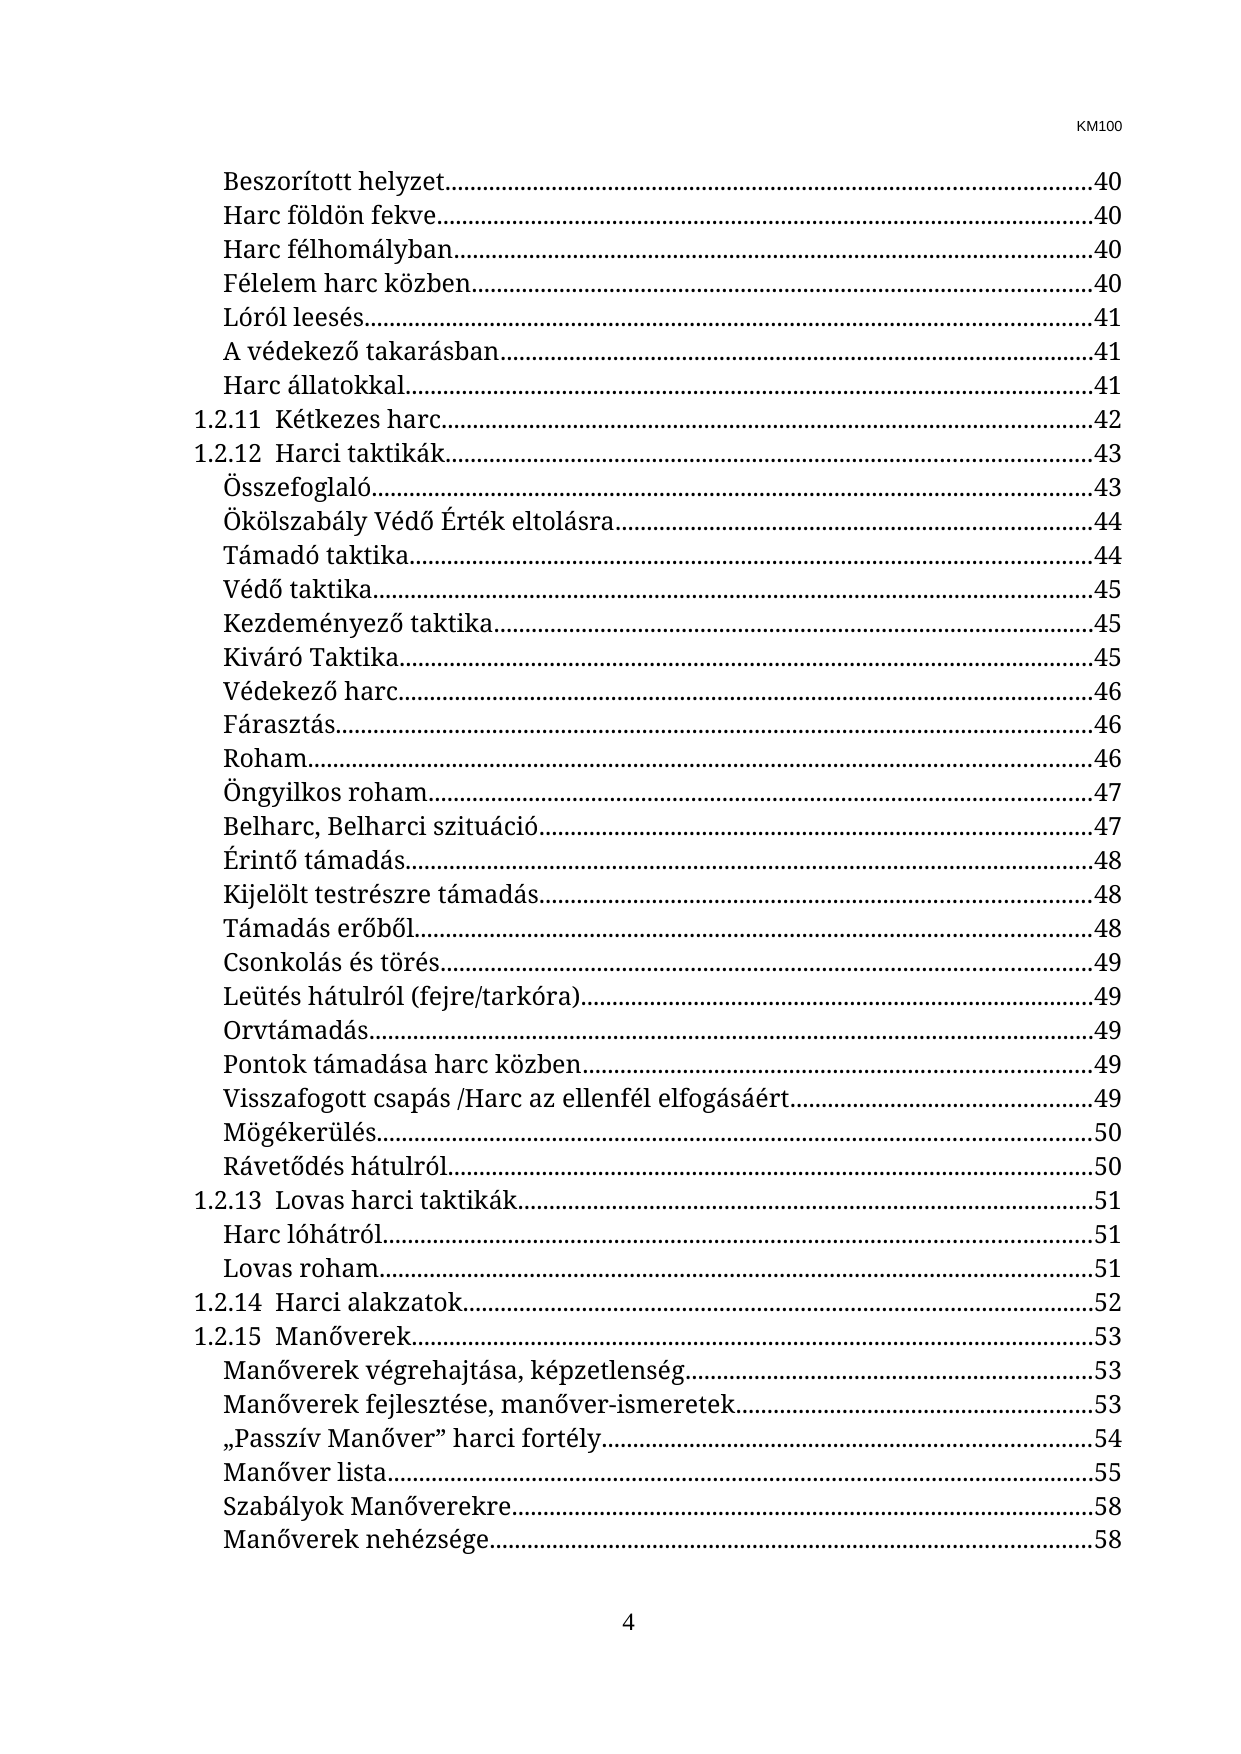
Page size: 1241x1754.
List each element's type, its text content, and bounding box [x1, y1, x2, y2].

text Harc állatokkal 41 [223, 368, 1122, 402]
text Támadás erőből 48 [223, 911, 1122, 945]
text Öngyilkos roham 47 [223, 775, 1122, 809]
text Manőver lista 55 [223, 1454, 1122, 1488]
text Harc földön fekve 40 [223, 198, 1122, 232]
text Leütés hátulról (fejre/tarkóra) 49 [223, 979, 1122, 1013]
text Belharc, Belharci szituáció 47 [223, 809, 1122, 843]
text Manőverek fejlesztése, manőver-ismeretek 53 [223, 1386, 1122, 1420]
text Védő taktika 45 [223, 571, 1122, 605]
text Manőverek végrehajtása, képzetlenség 53 [223, 1352, 1122, 1386]
text Kiváró Taktika 45 [223, 639, 1122, 673]
text A védekező takarásban 41 [223, 334, 1122, 368]
text Félelem harc közben 40 [223, 266, 1122, 300]
text Összefoglaló 43 [223, 469, 1122, 503]
text Roham 46 [223, 741, 1122, 775]
text Rávetődés hátulról 50 [223, 1149, 1122, 1183]
text Kijelölt testrészre támadás 48 [223, 877, 1122, 911]
text Csonkolás és törés 49 [223, 945, 1122, 979]
text Orvtámadás 49 [223, 1013, 1122, 1047]
text Védekező harc 46 [223, 673, 1122, 707]
text 1.2.14 Harci alakzatok 52 [193, 1284, 1122, 1318]
text Ökölszabály Védő Érték eltolásra 44 [223, 503, 1122, 537]
text „Passzív Manőver” harci fortély 54 [223, 1420, 1122, 1454]
text Beszorított helyzet 40 [223, 164, 1122, 198]
text Lóról leesés 41 [223, 300, 1122, 334]
text Manőverek nehézsége 58 [223, 1522, 1122, 1556]
text Harc lóhátról 51 [223, 1217, 1122, 1251]
text Szabályok Manőverekre 58 [223, 1488, 1122, 1522]
text Pontok támadása harc közben 49 [223, 1047, 1122, 1081]
text 1.2.13 Lovas harci taktikák 51 [193, 1183, 1122, 1217]
text 1.2.15 Manőverek 53 [193, 1318, 1122, 1352]
text 1.2.12 Harci taktikák 43 [193, 436, 1122, 469]
text Kezdeményező taktika 45 [223, 605, 1122, 639]
text Támadó taktika 44 [223, 537, 1122, 571]
text Harc félhomályban 40 [223, 232, 1122, 266]
text Lovas roham 51 [223, 1251, 1122, 1284]
text Mögékerülés 50 [223, 1115, 1122, 1149]
text 1.2.11 Kétkezes harc 42 [193, 402, 1122, 436]
text Visszafogott csapás /Harc az ellenfél elfogásáért 49 [223, 1081, 1122, 1115]
text Fárasztás 46 [223, 707, 1122, 741]
text Érintő támadás 48 [223, 843, 1122, 877]
